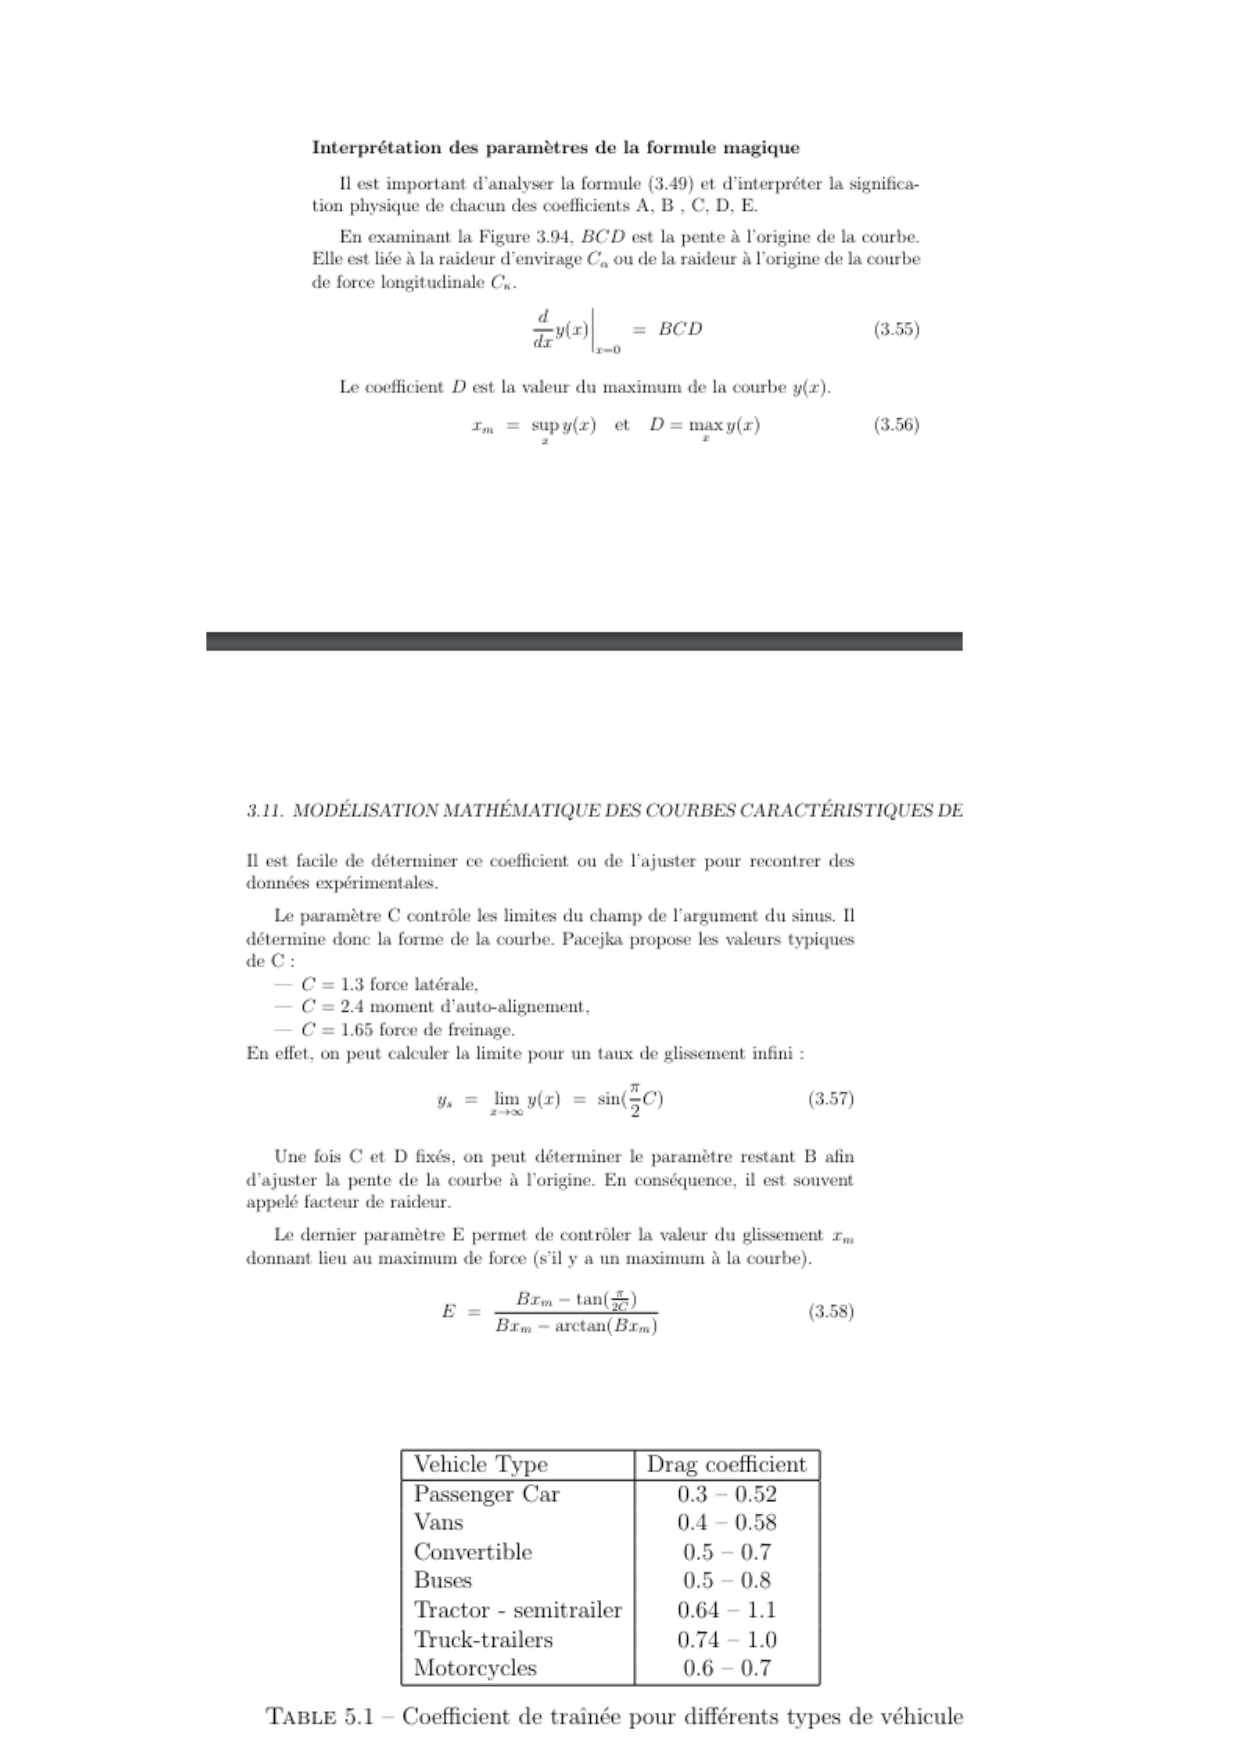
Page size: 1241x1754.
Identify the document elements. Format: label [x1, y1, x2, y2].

picture [206, 125, 963, 1355]
picture [263, 1411, 978, 1740]
